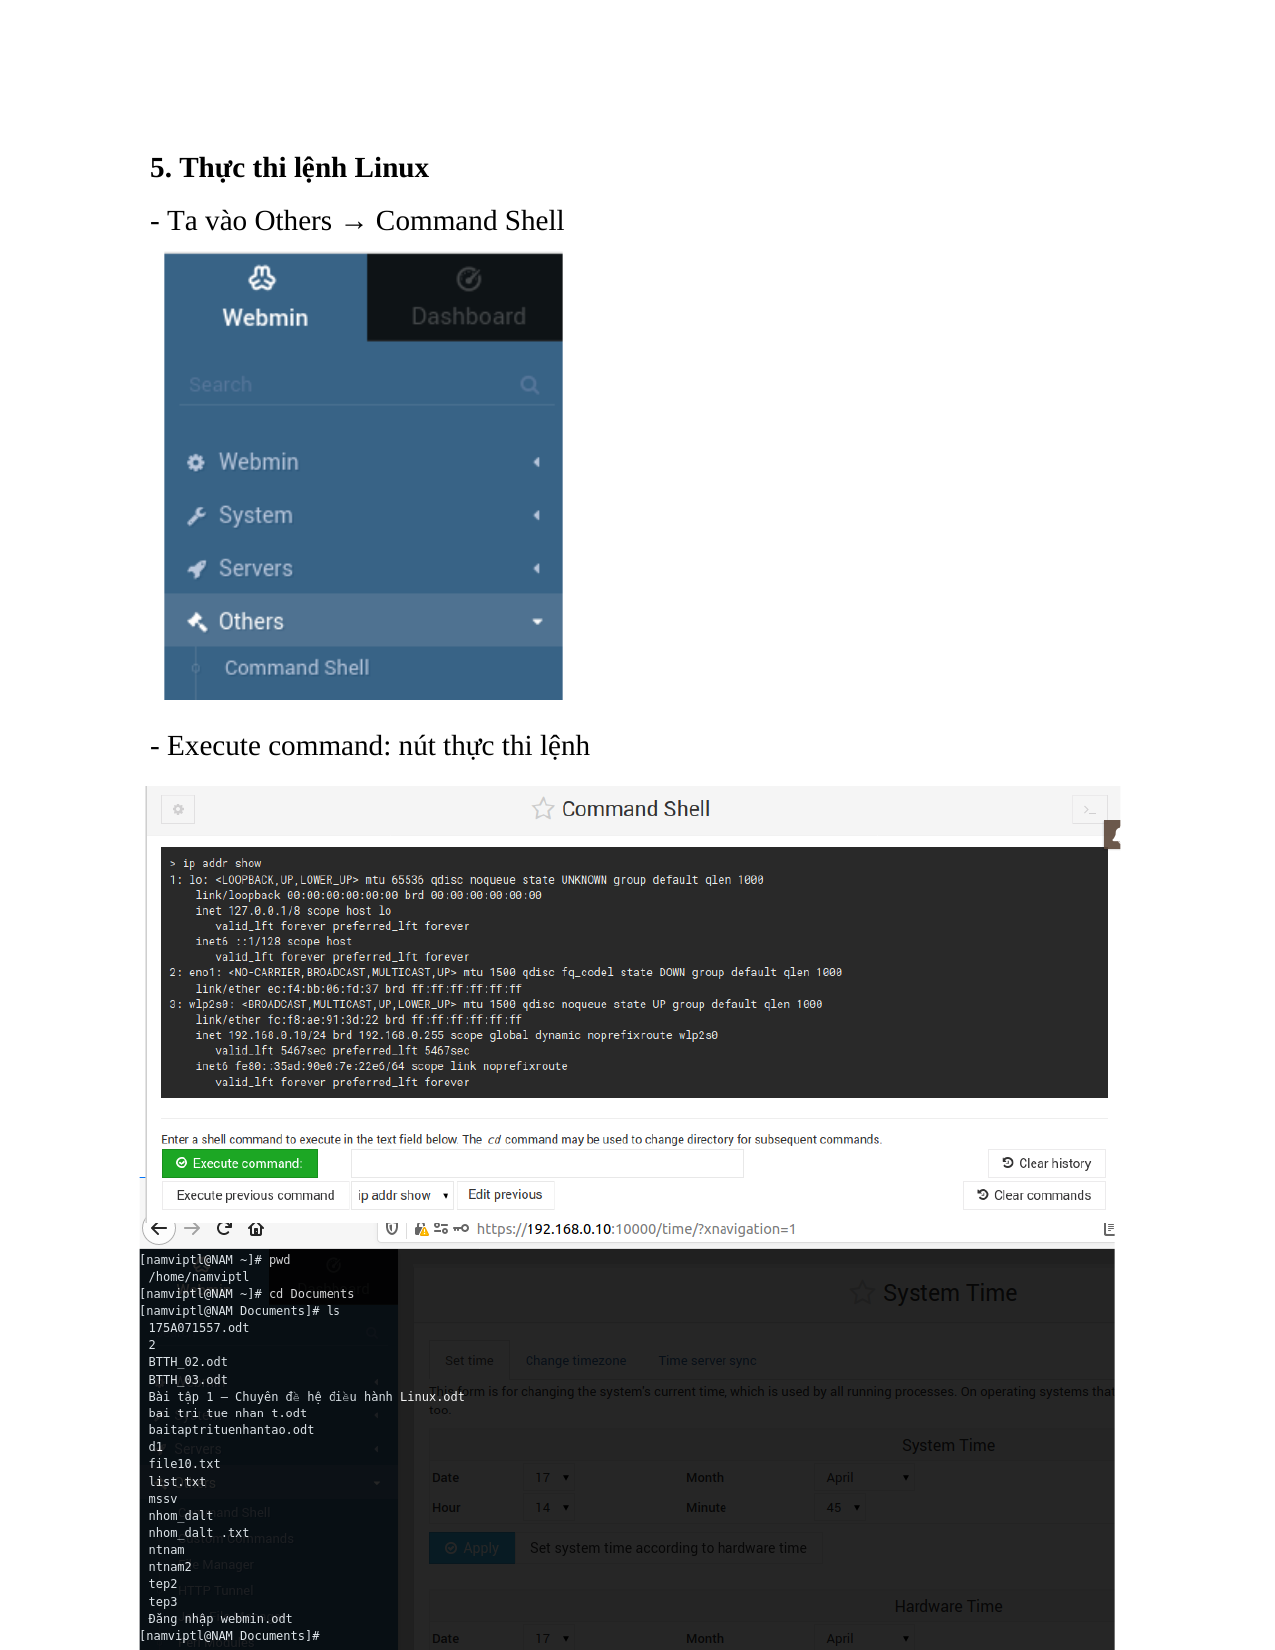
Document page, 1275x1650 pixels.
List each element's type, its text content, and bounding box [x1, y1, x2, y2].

text 5. Thực thi lệnh Linux [150, 150, 1125, 183]
picture [139, 786, 1121, 1650]
picture [164, 251, 563, 700]
text - Ta vào Others → Command Shell [150, 203, 1125, 237]
text - Execute command: nút thực thi lệnh [150, 728, 1125, 762]
